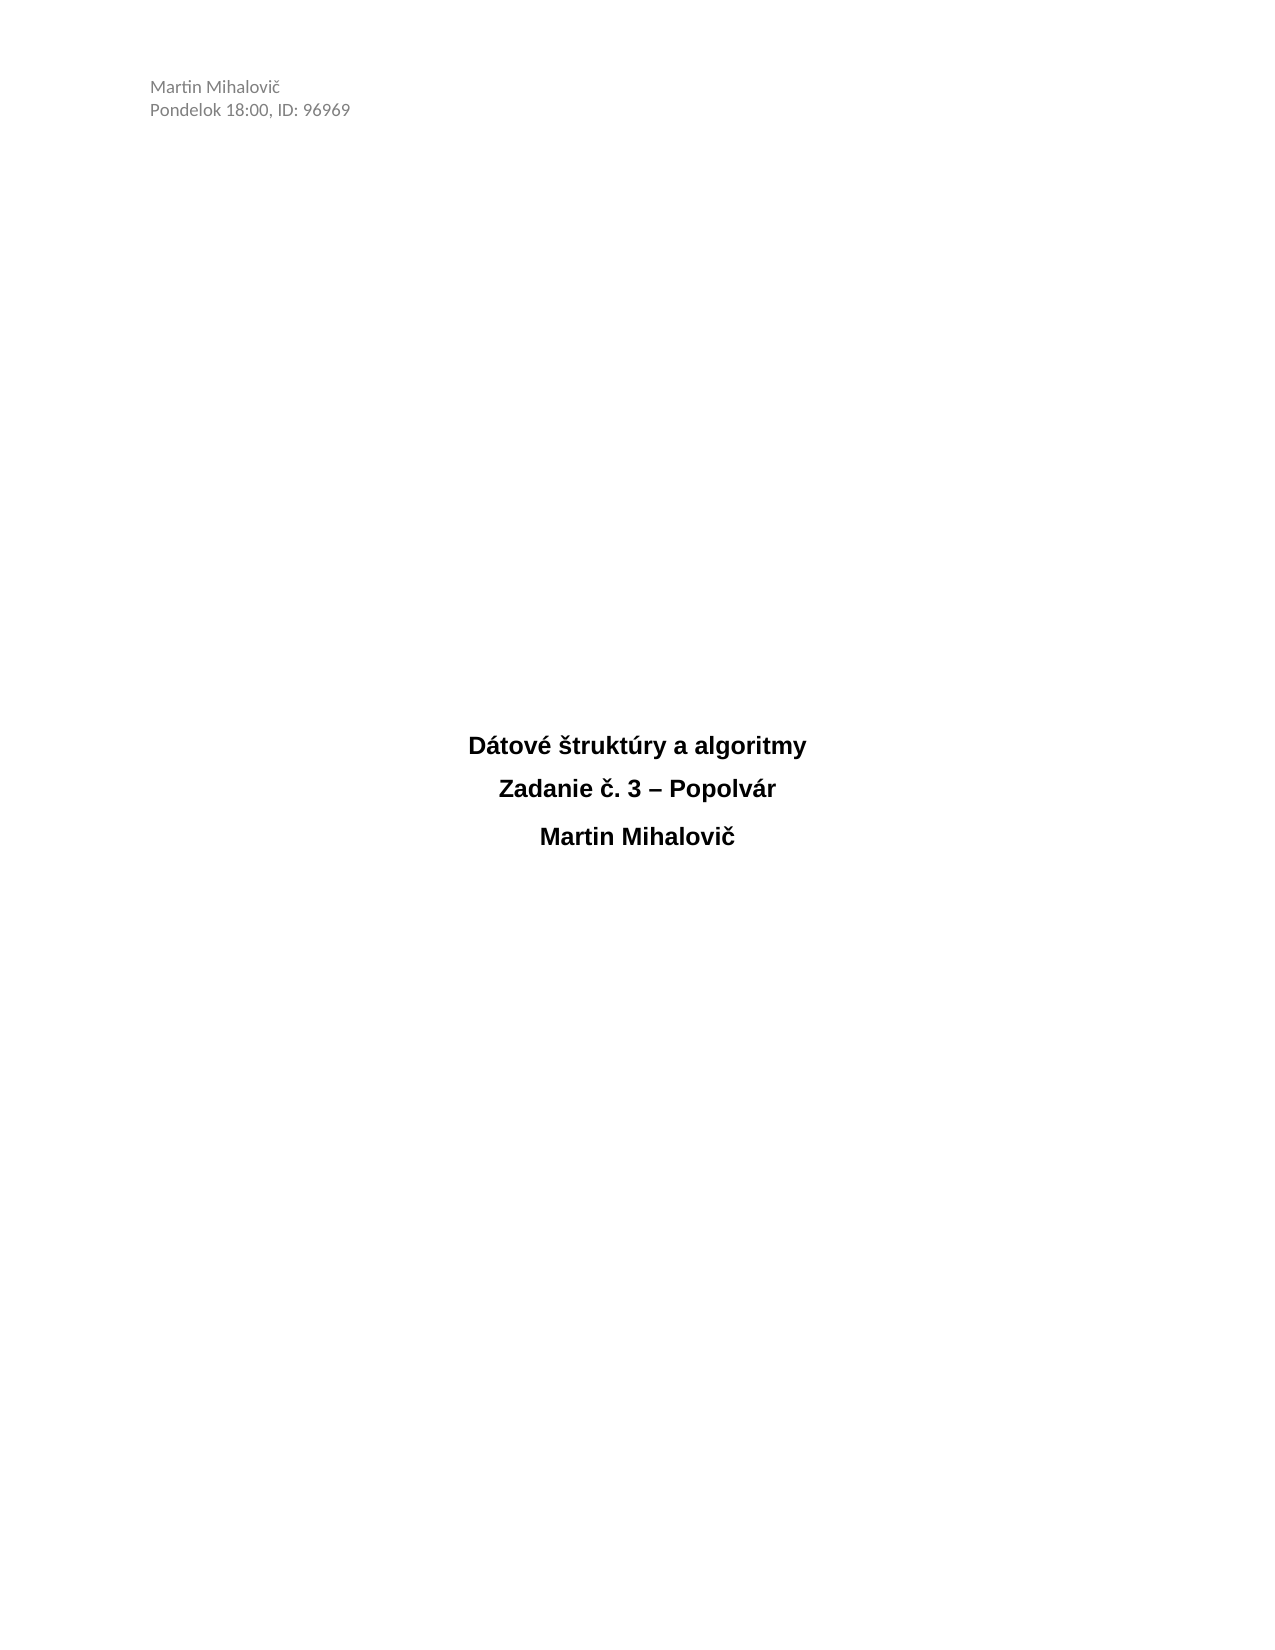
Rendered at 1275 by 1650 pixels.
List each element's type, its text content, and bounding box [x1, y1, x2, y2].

text Martin Mihalovič [150, 822, 1125, 851]
text Zadanie č. 3 – Popolvár [150, 774, 1125, 803]
subtitle Dátové štruktúry a algoritmy [150, 731, 1125, 759]
